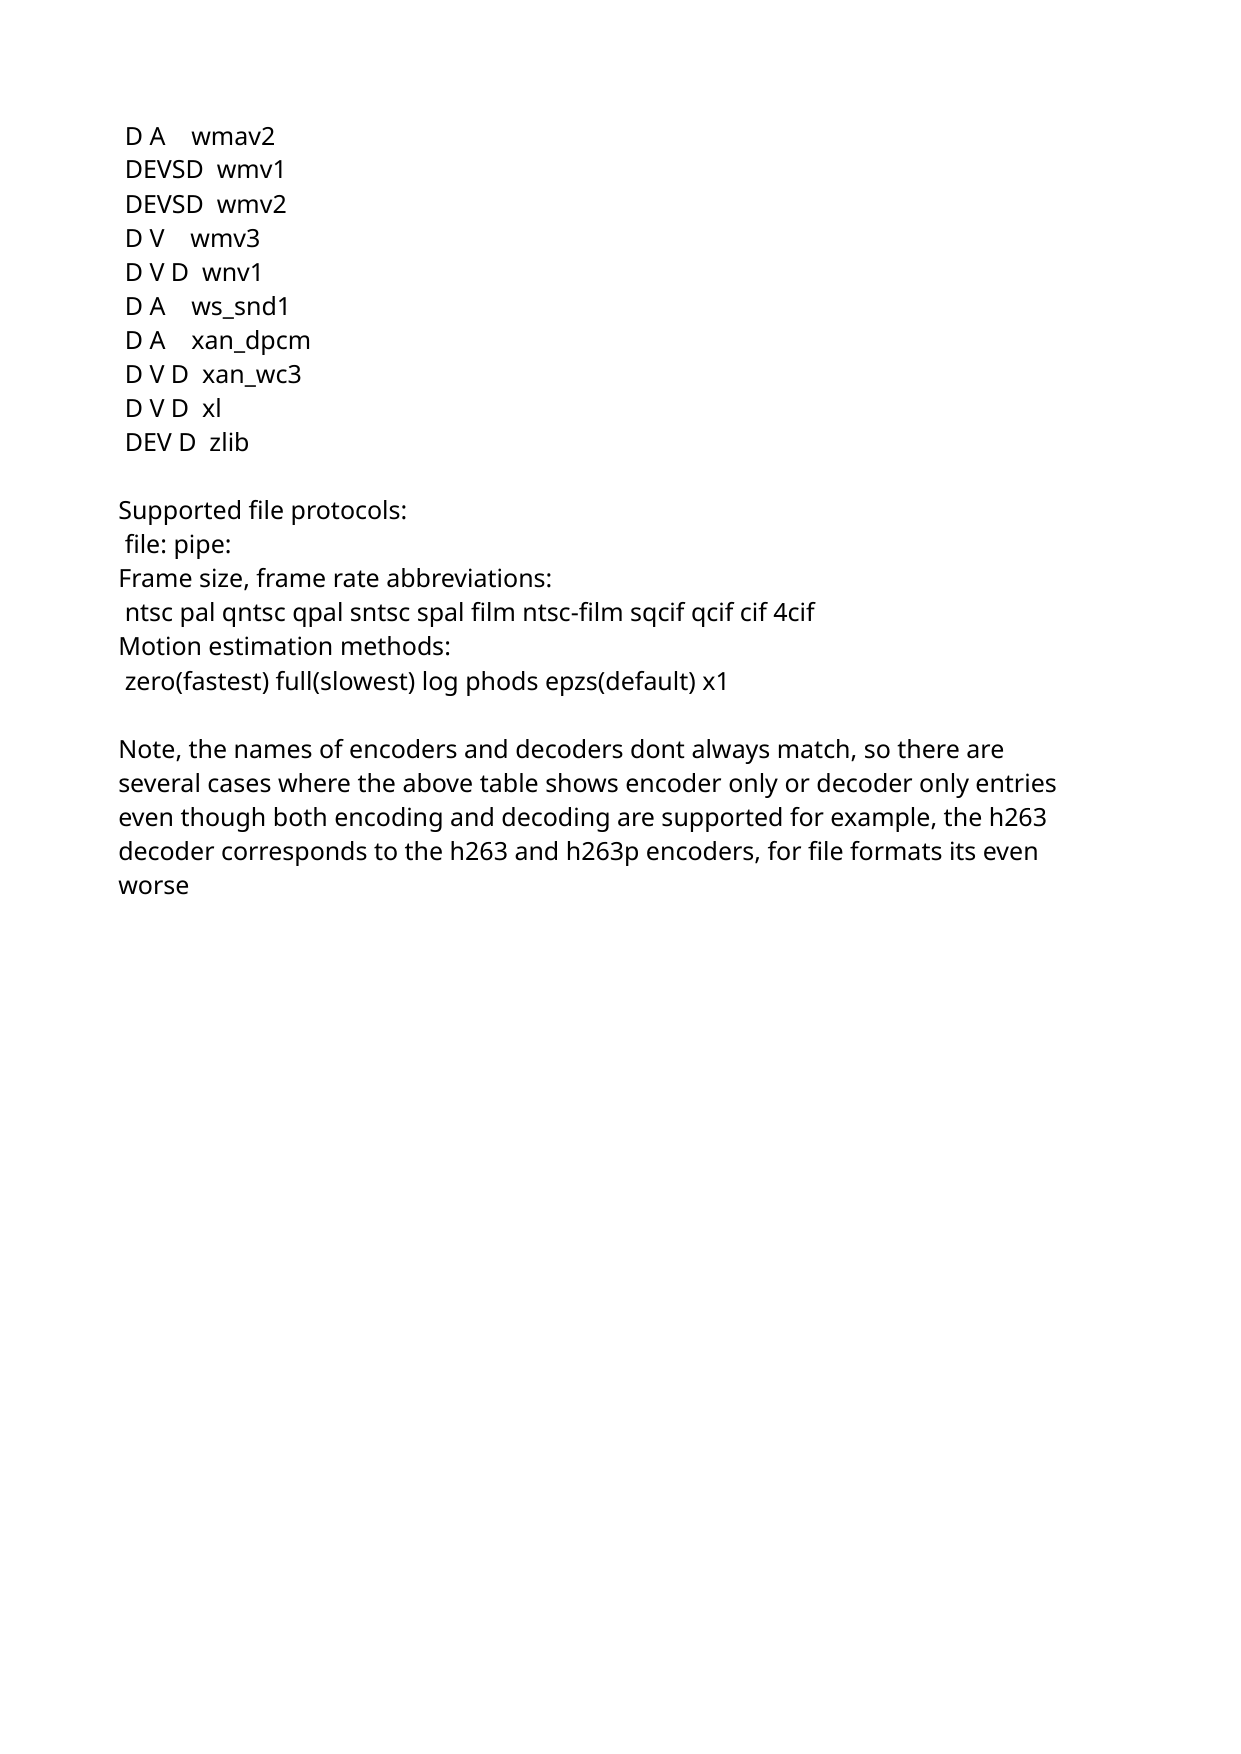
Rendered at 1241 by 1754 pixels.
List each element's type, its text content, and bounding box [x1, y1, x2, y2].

text D A xan_dpcm [118, 322, 1122, 357]
text D V D xl [118, 391, 1122, 425]
text even though both encoding and decoding are supported for example, the h263 [118, 799, 1122, 833]
text ntsc pal qntsc qpal sntsc spal film ntsc-film sqcif qcif cif 4cif [118, 595, 1122, 629]
text Supported file protocols: [118, 493, 1122, 527]
text Motion estimation methods: [118, 629, 1122, 663]
text worse [118, 867, 1122, 902]
text D V D xan_wc3 [118, 357, 1122, 391]
text Note, the names of encoders and decoders dont always match, so there are [118, 731, 1122, 765]
text Frame size, frame rate abbreviations: [118, 561, 1122, 595]
text zero(fastest) full(slowest) log phods epzs(default) x1 [118, 663, 1122, 697]
text several cases where the above table shows encoder only or decoder only entries [118, 765, 1122, 799]
text DEV D zlib [118, 425, 1122, 459]
text DEVSD wmv1 [118, 152, 1122, 186]
text DEVSD wmv2 [118, 186, 1122, 220]
text D V wmv3 [118, 220, 1122, 254]
text D A wmav2 [118, 118, 1122, 152]
text file: pipe: [118, 527, 1122, 561]
text decoder corresponds to the h263 and h263p encoders, for file formats its even [118, 833, 1122, 867]
text D V D wnv1 [118, 254, 1122, 288]
text D A ws_snd1 [118, 288, 1122, 322]
